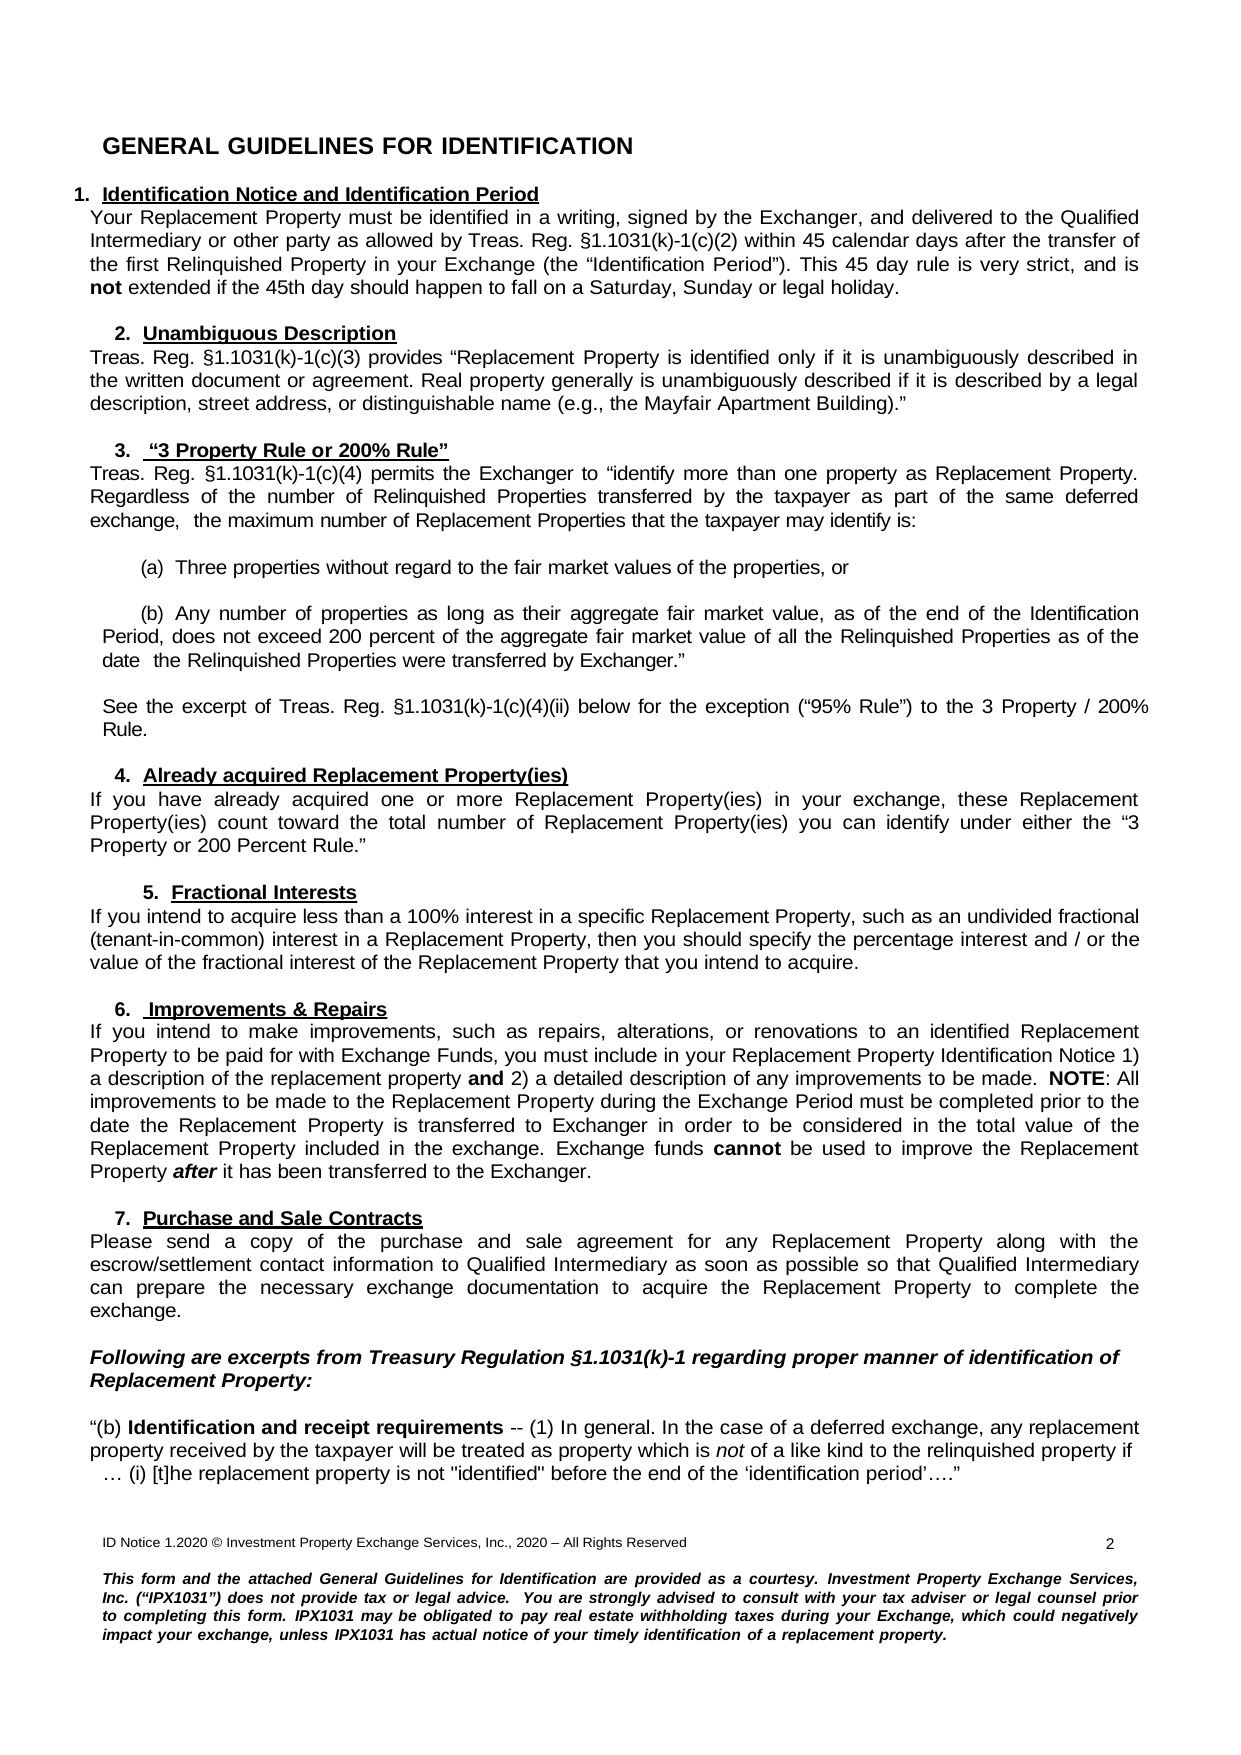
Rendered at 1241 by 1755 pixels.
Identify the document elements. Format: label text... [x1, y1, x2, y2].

text If you intend to make improvements, such as repairs, alterations, or renovations to an identified Replacement Property to be paid for with Exchange Funds, you must include in your Replacement Property Identification Notice 1) a description of the replacement property and 2) a detailed description of any improvements to be made. NOTE: All improvements to be made to the Replacement Property during the Exchange Period must be completed prior to the date the Replacement Property is transferred to Exchanger in order to be considered in the total value of the Replacement Property included in the exchange. Exchange funds cannot be used to improve the Replacement Property after it has been transferred to the Exchanger. [89, 1020, 1140, 1183]
list Three properties without regard to the fair market values of the properties, or [89, 556, 1151, 578]
list Improvements & Repairs [114, 997, 1151, 1020]
text See the excerpt of Treas. Reg. §1.1031(k)-1(c)(4)(ii) below for the exception (“95% Rule”) to the 3 Property / 200% Rule. [102, 695, 1151, 740]
text … (i) [t]he replacement property is not "identified" before the end of the ‘identification period’….” [102, 1462, 1151, 1484]
text “(b) Identification and receipt requirements -- (1) In general. In the case of a deferred exchange, any replacement property received by the taxpayer will be treated as property which is not of a like kind to the relinquished property if [89, 1416, 1140, 1462]
text If you intend to acquire less than a 100% interest in a specific Replacement Property, such as an undivided fractional (tenant-in-common) interest in a Replacement Property, then you should specify the percentage interest and / or the value of the fractional interest of the Replacement Property that you intend to acquire. [89, 904, 1140, 974]
text Please send a copy of the purchase and sale agreement for any Replacement Property along with the escrow/settlement contact information to Qualified Intermediary as soon as possible so that Qualified Intermediary can prepare the necessary exchange documentation to acquire the Replacement Property to complete the exchange. [89, 1229, 1140, 1322]
list Any number of properties as long as their aggregate fair market value, as of the end of the Identification Period, does not exceed 200 percent of the aggregate fair market value of all the Relinquished Properties as of the date the Relinquished Properties were transferred by Exchanger.” [89, 602, 1140, 671]
text Treas. Reg. §1.1031(k)-1(c)(4) permits the Exchanger to “identify more than one property as Replacement Property. Regardless of the number of Relinquished Properties transferred by the taxpayer as part of the same deferred exchange, the maximum number of Replacement Properties that the taxpayer may identify is: [89, 462, 1139, 531]
list Fractional Interests [143, 881, 1151, 904]
subtitle Following are excerpts from Treasury Regulation §1.1031(k)-1 regarding proper manner of identification of Replacement Property: [89, 1346, 1127, 1392]
list Already acquired Replacement Property(ies) [114, 764, 1151, 787]
text Treas. Reg. §1.1031(k)-1(c)(3) provides “Replacement Property is identified only if it is unambiguously described in the written document or agreement. Real property generally is unambiguously described if it is described by a legal description, street address, or distinguishable name (e.g., the Mayfair Apartment Building).” [89, 346, 1139, 415]
text GENERAL GUIDELINES FOR IDENTIFICATION [102, 132, 1151, 159]
list “3 Property Rule or 200% Rule” [114, 439, 1151, 461]
text Your Replacement Property must be identified in a writing, signed by the Exchanger, and delivered to the Qualified Intermediary or other party as allowed by Treas. Reg. §1.1031(k)-1(c)(2) within 45 calendar days after the transfer of the first Relinquished Property in your Exchange (the “Identification Period”). This 45 day rule is very strict, and is not extended if the 45th day should happen to fall on a Saturday, Sunday or legal holiday. [89, 206, 1139, 299]
list Identification Notice and Identification Period [73, 182, 1151, 205]
list Purchase and Sale Contracts [114, 1207, 1151, 1229]
text If you have already acquired one or more Replacement Property(ies) in your exchange, these Replacement Property(ies) count toward the total number of Replacement Property(ies) you can identify under either the “3 Property or 200 Percent Rule.” [89, 787, 1140, 857]
list Unambiguous Description [114, 322, 1151, 345]
